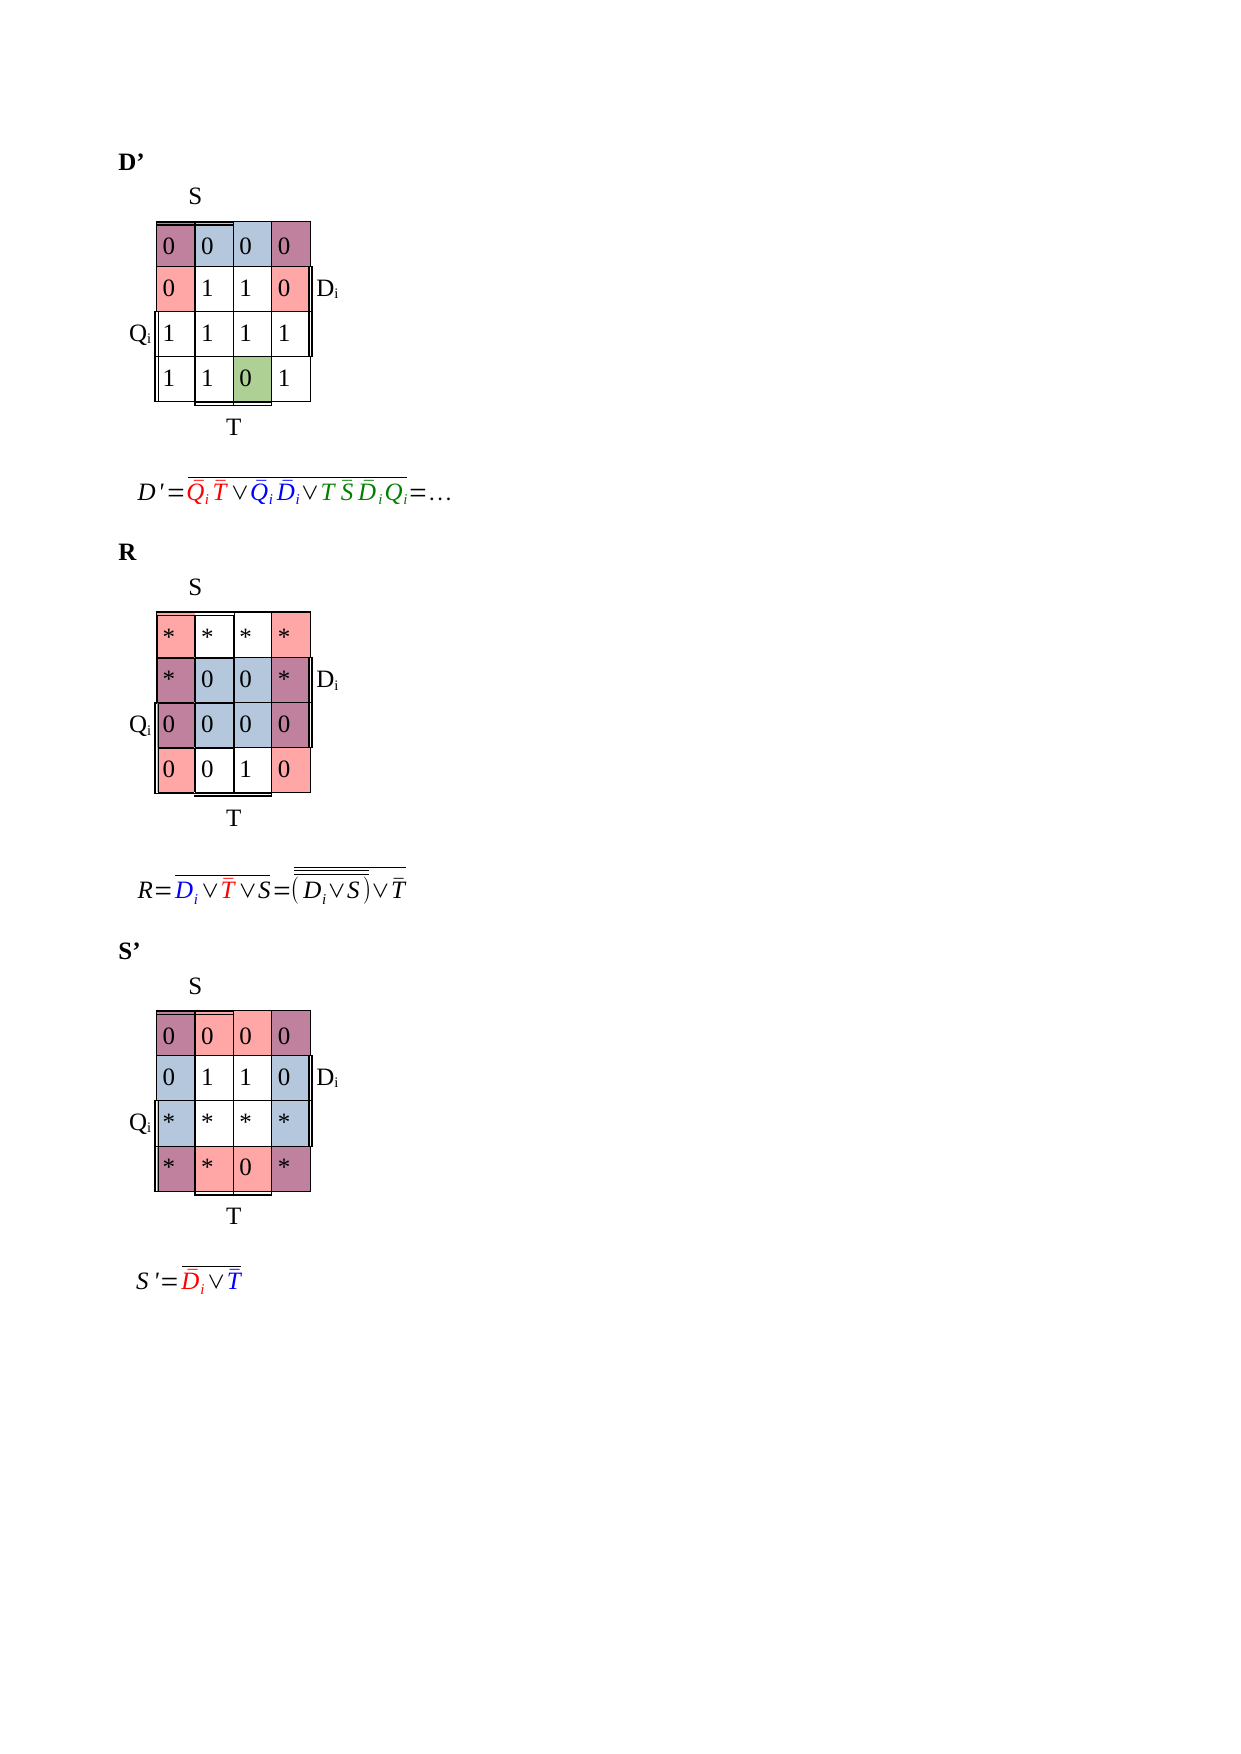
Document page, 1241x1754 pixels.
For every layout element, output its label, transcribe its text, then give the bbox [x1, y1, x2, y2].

table_cell [157, 1192, 195, 1236]
table_cell 0 [159, 704, 194, 747]
table_header S [157, 566, 233, 611]
table_cell [118, 657, 156, 702]
table_header [118, 566, 157, 611]
table_cell 0 [196, 1015, 233, 1055]
table_cell [118, 1010, 156, 1055]
table_cell 1 [235, 748, 271, 792]
table_cell Qi [118, 702, 154, 792]
table_cell 1 [234, 267, 271, 311]
table_header [234, 176, 272, 221]
table_cell * [196, 1101, 233, 1146]
table_cell * [159, 1147, 194, 1191]
table_cell 0 [235, 703, 271, 747]
text R [118, 537, 1122, 566]
table_cell 1 [159, 357, 194, 401]
table_header [272, 965, 310, 1010]
table_cell 0 [272, 1011, 310, 1055]
table_cell 0 [157, 267, 194, 311]
table_header [118, 965, 157, 1010]
table_cell Qi [118, 311, 154, 401]
table_cell [272, 793, 310, 837]
table_cell Di [313, 266, 349, 356]
table_header [310, 566, 349, 611]
table_cell 1 [234, 1056, 271, 1100]
table_cell 1 [159, 312, 194, 356]
table_cell * [272, 1147, 310, 1191]
table_header [272, 176, 310, 221]
table_cell [311, 221, 349, 266]
table_cell 0 [272, 222, 310, 266]
table_cell T [195, 797, 272, 837]
table_cell 0 [272, 703, 308, 747]
table_header S [157, 176, 233, 221]
table_cell [310, 1191, 349, 1236]
table_cell [118, 401, 157, 446]
table_cell Qi [118, 1100, 154, 1191]
table_cell 0 [196, 659, 233, 702]
table_cell [118, 266, 156, 311]
table_cell [310, 401, 349, 446]
table_cell * [196, 616, 233, 657]
table_header [118, 176, 157, 221]
table_header S [157, 965, 233, 1010]
table_cell 0 [196, 704, 233, 747]
table_cell 0 [234, 357, 271, 401]
table_cell 1 [196, 267, 233, 311]
table_cell * [234, 1101, 271, 1146]
table_cell 0 [196, 749, 233, 792]
table_cell [157, 794, 195, 837]
table_cell 1 [272, 357, 310, 401]
table_cell [311, 747, 349, 792]
table_cell [118, 611, 156, 657]
table_header [310, 176, 349, 221]
table_cell Di [313, 657, 349, 747]
table_cell * [158, 659, 194, 702]
table_cell 0 [157, 1015, 194, 1055]
table_header [310, 965, 349, 1010]
table_cell 1 [196, 312, 233, 356]
table_cell 1 [196, 357, 233, 401]
table_cell 0 [272, 1056, 308, 1100]
table_cell 0 [272, 748, 310, 792]
table_cell 0 [196, 226, 233, 266]
table_cell * [196, 1147, 233, 1191]
table_cell [311, 356, 349, 401]
table_header [234, 566, 272, 611]
table_cell * [235, 613, 271, 657]
table_cell 0 [157, 226, 194, 266]
table_cell [118, 1055, 156, 1100]
table_header [272, 566, 310, 611]
table_cell * [272, 613, 310, 657]
table_cell 1 [196, 1056, 233, 1100]
table_cell [310, 792, 349, 837]
table_cell 1 [272, 312, 308, 356]
table_cell 0 [234, 1011, 271, 1055]
table_cell [272, 402, 310, 446]
table_cell [272, 1192, 310, 1236]
table_cell Di [313, 1055, 349, 1146]
table_cell * [159, 1101, 194, 1146]
table_header [234, 965, 272, 1010]
table_cell * [158, 616, 194, 657]
table_cell [118, 1191, 157, 1236]
table_cell * [272, 1101, 308, 1146]
table_cell 1 [234, 312, 271, 356]
text D’ [118, 147, 1122, 176]
table_cell [311, 1146, 349, 1191]
table_cell 0 [272, 267, 308, 311]
table_cell T [195, 1196, 272, 1236]
table_cell [118, 221, 156, 266]
table_cell [157, 402, 195, 446]
table_cell 0 [234, 1147, 271, 1191]
table_cell 0 [159, 749, 194, 792]
table_cell 0 [157, 1056, 194, 1100]
table_cell [311, 611, 349, 657]
text S’ [118, 936, 1122, 965]
table_cell * [272, 658, 308, 702]
table_cell [311, 1010, 349, 1055]
table_cell 0 [234, 222, 271, 266]
table_cell T [195, 406, 272, 446]
table_cell [118, 792, 157, 837]
table_cell 0 [235, 658, 271, 702]
